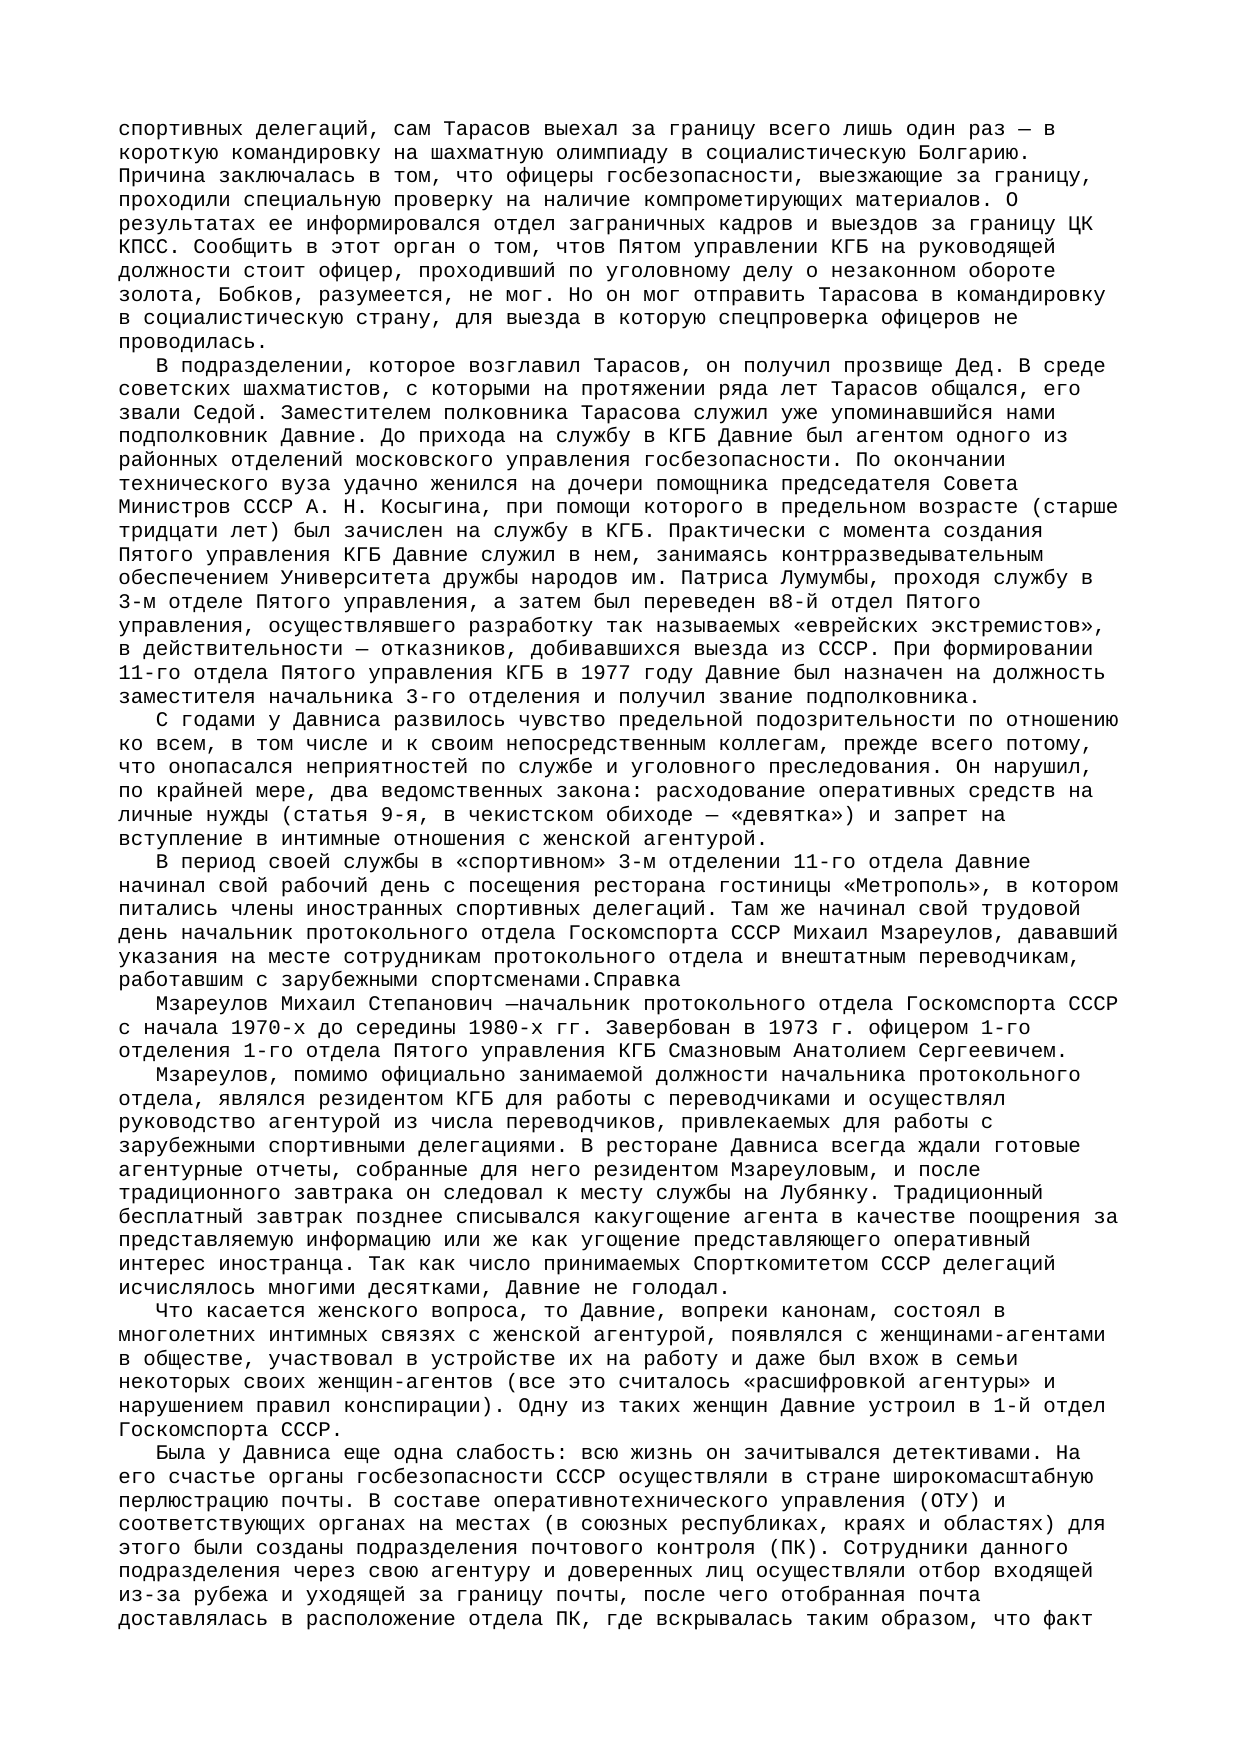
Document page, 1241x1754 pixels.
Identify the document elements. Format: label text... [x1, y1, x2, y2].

text Мзареулов Михаил Степанович —начальник протокольного отдела Госкомспорта СССР с начала 1970-х до середины 1980-х гг. Завербован в 1973 г. офицером 1-го отделения 1-го отдела Пятого управления КГБ Смазновым Анатолием Сергеевичем. [118, 993, 1122, 1064]
text В период своей службы в «спортивном» 3-м отделении 11-го отдела Давние начинал свой рабочий день с посещения ресторана гостиницы «Метрополь», в котором питались члены иностранных спортивных делегаций. Там же начинал свой трудовой день начальник протокольного отдела Госкомспорта СССР Михаил Мзареулов, дававший указания на месте сотрудникам протокольного отдела и внештатным переводчикам, работавшим с зарубежными спортсменами.Справка [118, 851, 1122, 993]
text Была у Давниса еще одна слабость: всю жизнь он зачитывался детективами. На его счастье органы госбезопасности СССР осуществляли в стране широкомасштабную перлюстрацию почты. В составе оперативнотехнического управления (ОТУ) и соответствующих органах на местах (в союзных республиках, краях и областях) для этого были созданы подразделения почтового контроля (ПК). Сотрудники данного подразделения через свою агентуру и доверенных лиц осуществляли отбор входящей из-за рубежа и уходящей за границу почты, после чего отобранная почта доставлялась в расположение отдела ПК, где вскрывалась таким образом, что факт [118, 1442, 1122, 1631]
text спортивных делегаций, сам Тарасов выехал за границу всего лишь один раз — в короткую командировку на шахматную олимпиаду в социалистическую Болгарию. Причина заключалась в том, что офицеры госбезопасности, выезжающие за границу, проходили специальную проверку на наличие компрометирующих материалов. О результатах ее информировался отдел заграничных кадров и выездов за границу ЦК КПСС. Сообщить в этот орган о том, чтов Пятом управлении КГБ на руководящей должности стоит офицер, проходивший по уголовному делу о незаконном обороте золота, Бобков, разумеется, не мог. Но он мог отправить Тарасова в командировку в социалистическую страну, для выезда в которую спецпроверка офицеров не проводилась. [118, 118, 1122, 354]
text С годами у Давниса развилось чувство предельной подозрительности по отношению ко всем, в том числе и к своим непосредственным коллегам, прежде всего потому, что онопасался неприятностей по службе и уголовного преследования. Он нарушил, по крайней мере, два ведомственных закона: расходование оперативных средств на личные нужды (статья 9-я, в чекистском обиходе — «девятка») и запрет на вступление в интимные отношения с женской агентурой. [118, 709, 1122, 851]
text Мзареулов, помимо официально занимаемой должности начальника протокольного отдела, являлся резидентом КГБ для работы с переводчиками и осуществлял руководство агентурой из числа переводчиков, привлекаемых для работы с зарубежными спортивными делегациями. В ресторане Давниса всегда ждали готовые агентурные отчеты, собранные для него резидентом Мзареуловым, и после традиционного завтрака он следовал к месту службы на Лубянку. Традиционный бесплатный завтрак позднее списывался какугощение агента в качестве поощрения за представляемую информацию или же как угощение представляющего оперативный интерес иностранца. Так как число принимаемых Спорткомитетом СССР делегаций исчислялось многими десятками, Давние не голодал. [118, 1064, 1122, 1300]
text Что касается женского вопроса, то Давние, вопреки канонам, состоял в многолетних интимных связях с женской агентурой, появлялся с женщинами-агентами в обществе, участвовал в устройстве их на работу и даже был вхож в семьи некоторых своих женщин-агентов (все это считалось «расшифровкой агентуры» и нарушением правил конспирации). Одну из таких женщин Давние устроил в 1-й отдел Госкомспорта СССР. [118, 1300, 1122, 1442]
text В подразделении, которое возглавил Тарасов, он получил прозвище Дед. В среде советских шахматистов, с которыми на протяжении ряда лет Тарасов общался, его звали Седой. Заместителем полковника Тарасова служил уже упоминавшийся нами подполковник Давние. До прихода на службу в КГБ Давние был агентом одного из районных отделений московского управления госбезопасности. По окончании технического вуза удачно женился на дочери помощника председателя Совета Министров СССР А. Н. Косыгина, при помощи которого в предельном возрасте (старше тридцати лет) был зачислен на службу в КГБ. Практически с момента создания Пятого управления КГБ Давние служил в нем, занимаясь контрразведывательным обеспечением Университета дружбы народов им. Патриса Лумумбы, проходя службу в 3-м отделе Пятого управления, а затем был переведен в8-й отдел Пятого управления, осуществлявшего разработку так называемых «еврейских экстремистов», в действительности — отказников, добивавшихся выезда из СССР. При формировании 11-го отдела Пятого управления КГБ в 1977 году Давние был назначен на должность заместителя начальника 3-го отделения и получил звание подполковника. [118, 354, 1122, 709]
